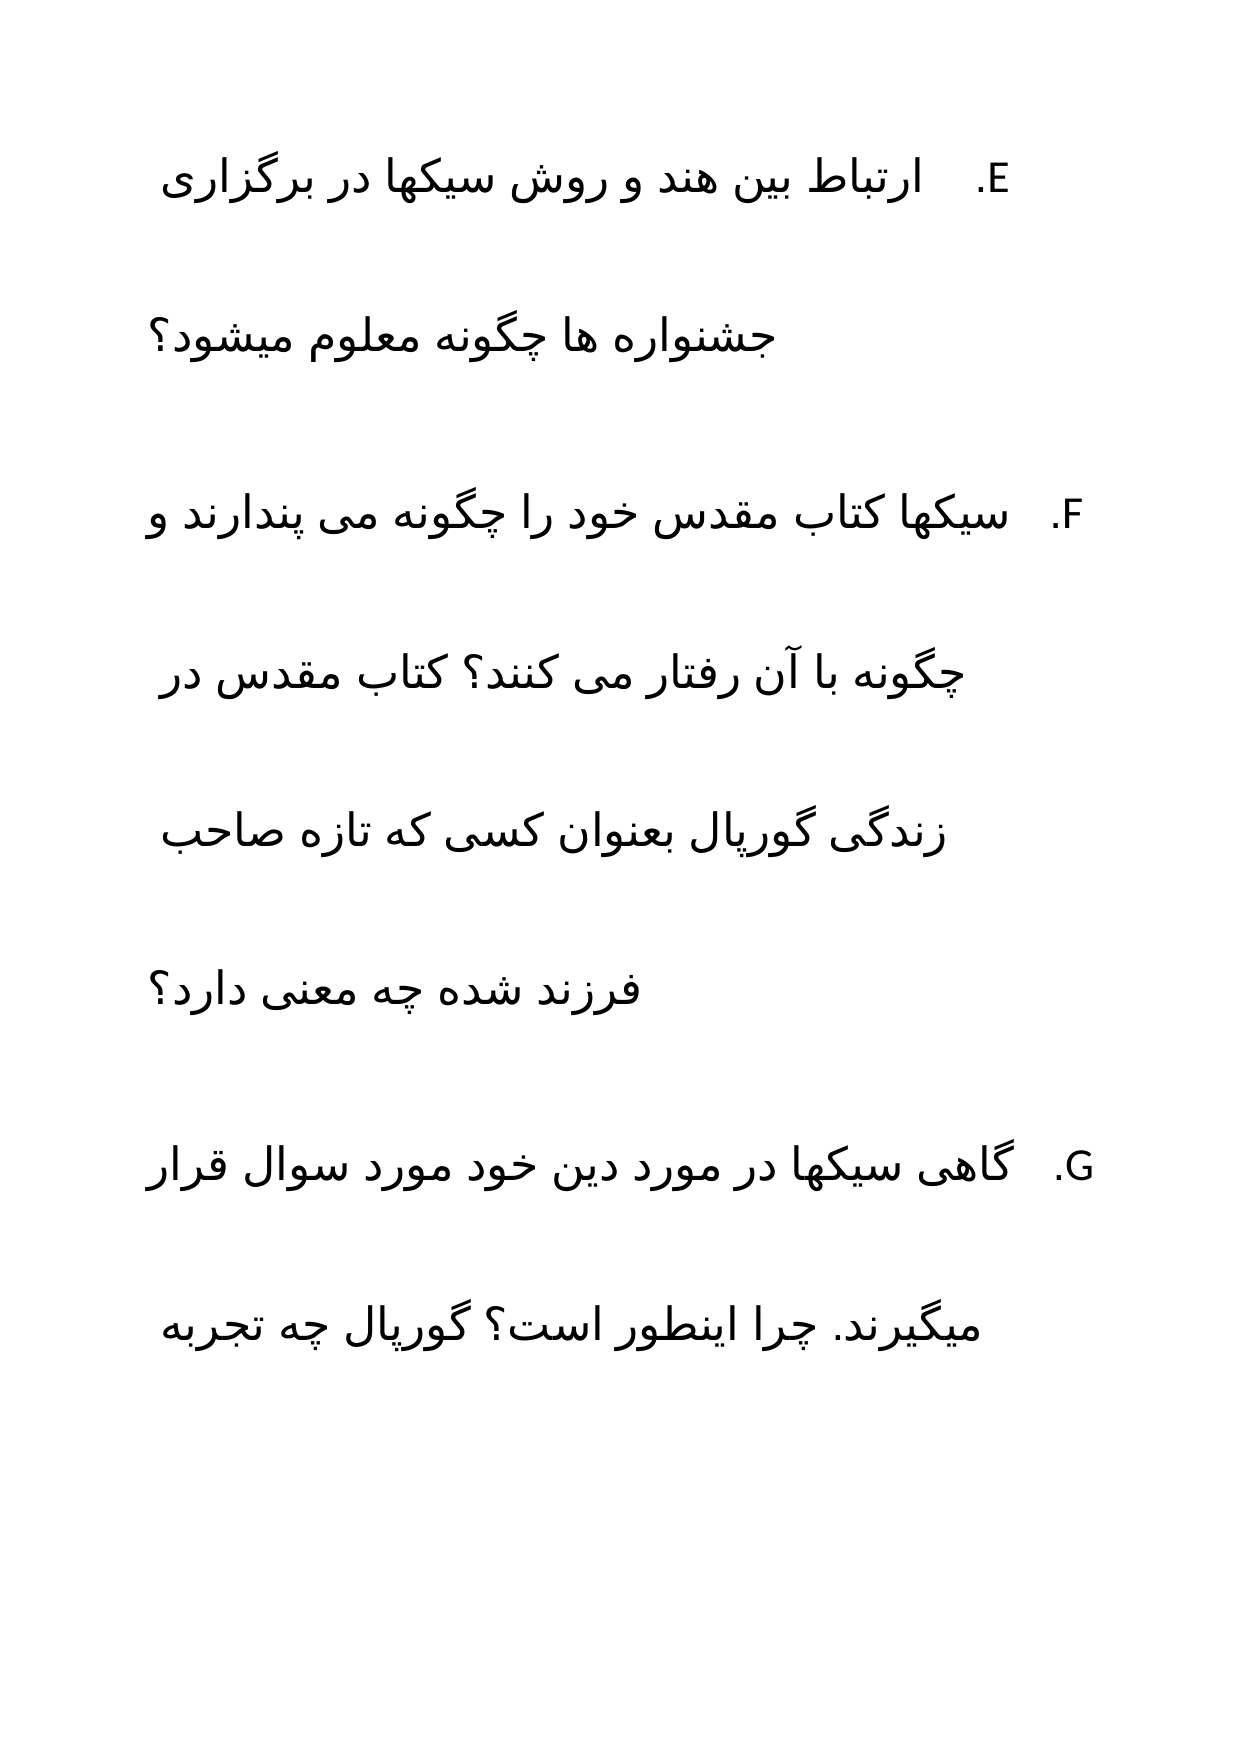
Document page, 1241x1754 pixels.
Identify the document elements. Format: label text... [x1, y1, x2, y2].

list ارتباط بین هند و روش سیکها در برگزاری جشنواره ها چگونه معلوم میشود؟ [148, 148, 1055, 362]
list گاهی سیکها در مورد دین خود مورد سوال قرار میگیرند. چرا اینطور است؟ گورپال چه تجربه [148, 1136, 1055, 1350]
list سیکها کتاب مقدس خود را چگونه می پندارند و چگونه با آن رفتار می کنند؟ کتاب مقدس در زندگی گورپال بعنوان کسی که تازه صاحب فرزند شده چه معنی دارد؟ [148, 484, 1055, 1014]
